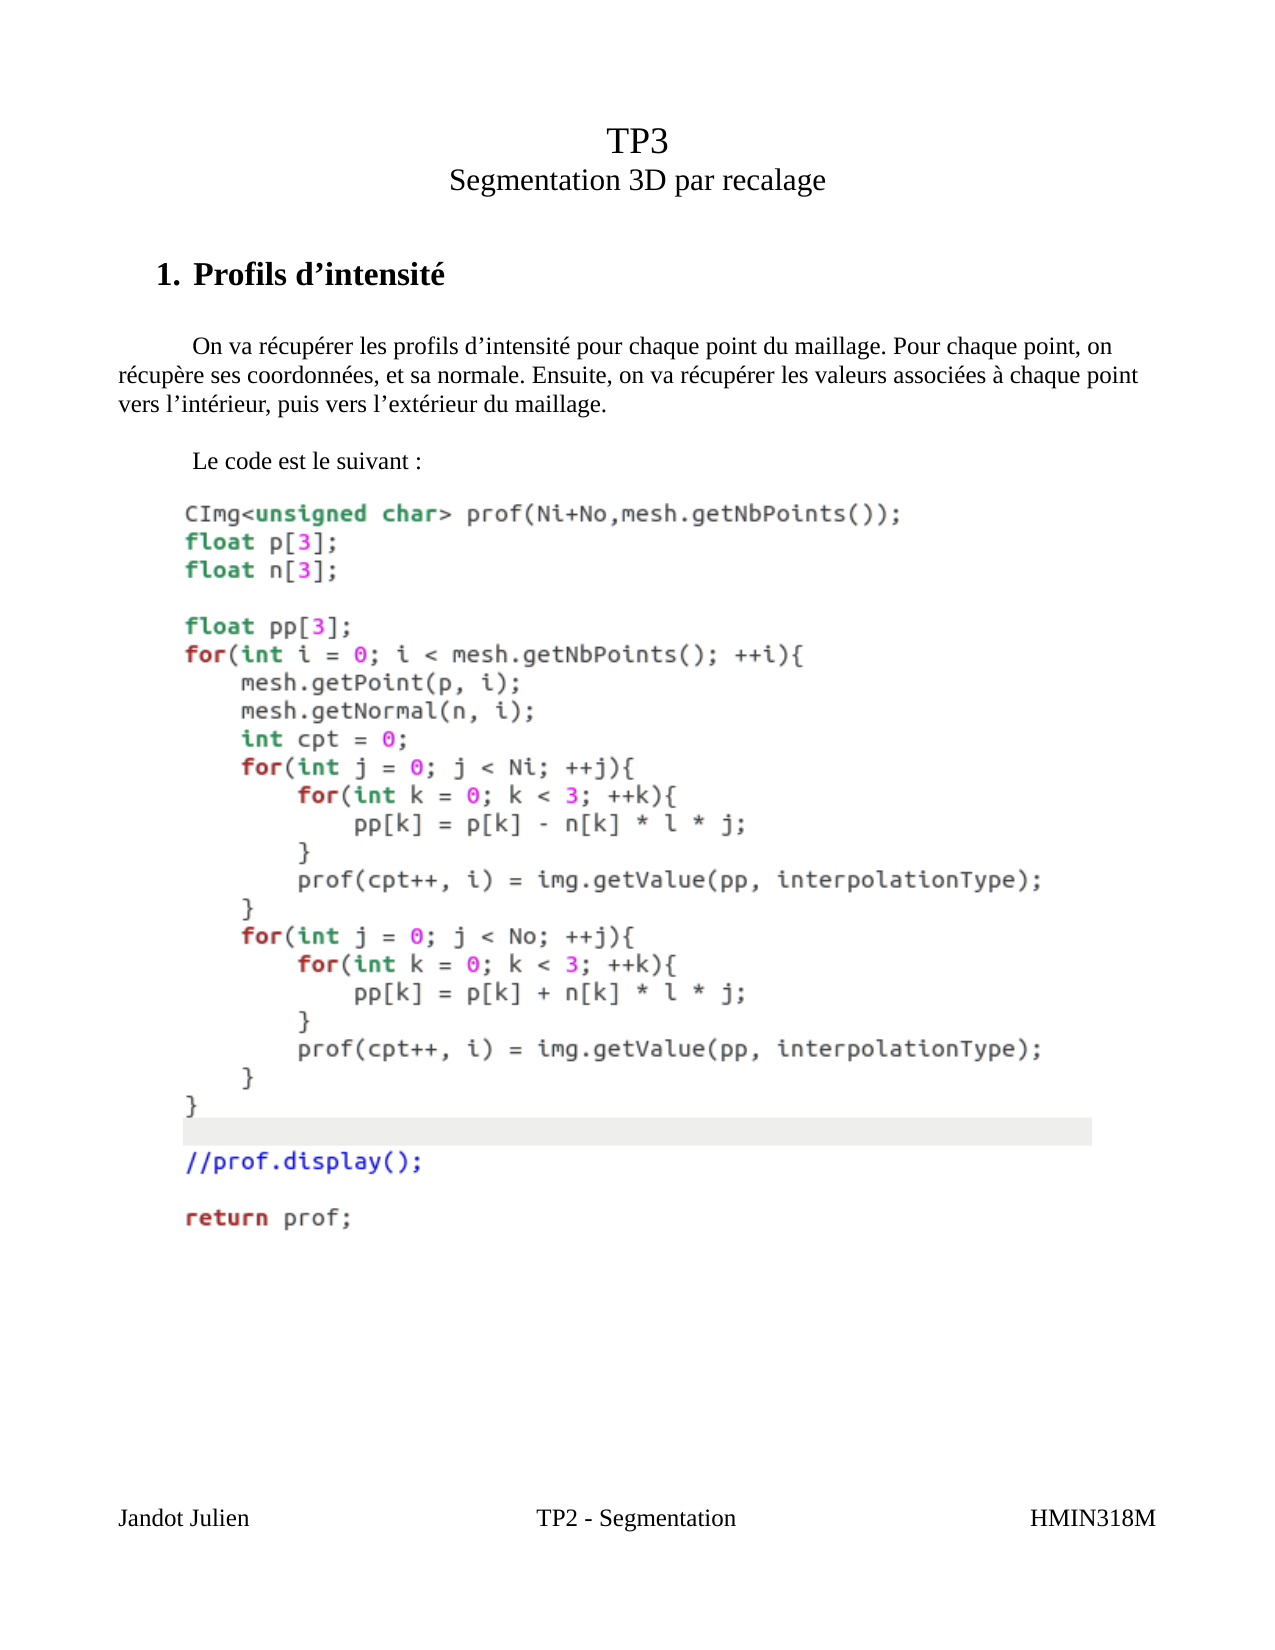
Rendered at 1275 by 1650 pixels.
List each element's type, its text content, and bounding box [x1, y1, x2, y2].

text Le code est le suivant : [118, 446, 1157, 475]
text Segmentation 3D par recalage [118, 161, 1157, 197]
text On va récupérer les profils d’intensité pour chaque point du maillage. Pour chaque point, on récupère ses coordonnées, et sa normale. Ensuite, on va récupérer les valeurs associées à chaque point vers l’intérieur, puis vers l’extérieur du maillage. [118, 331, 1157, 418]
picture [182, 503, 1093, 1243]
text TP3 [118, 118, 1157, 161]
list Profils d’intensité [156, 255, 1157, 293]
